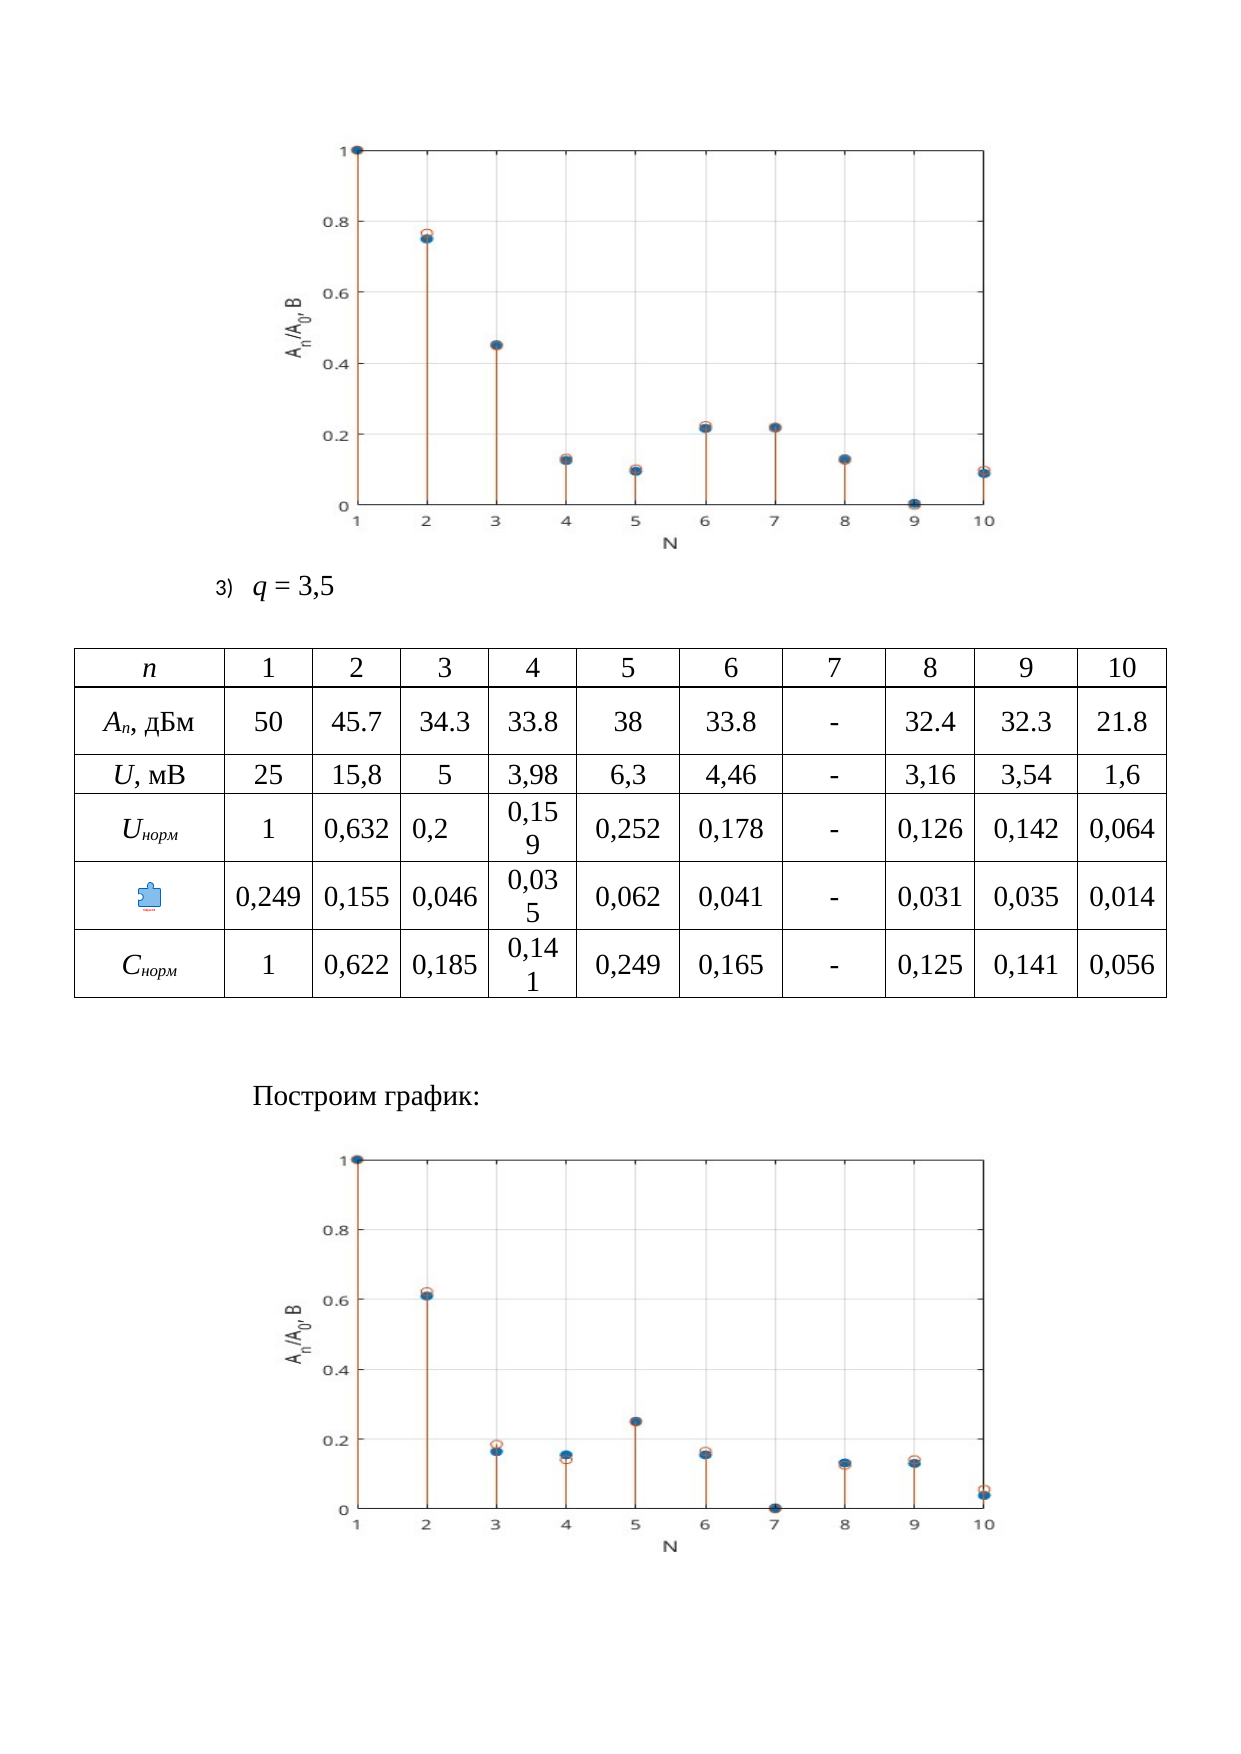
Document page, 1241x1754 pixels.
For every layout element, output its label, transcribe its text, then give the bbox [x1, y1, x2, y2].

picture [252, 118, 1061, 554]
table_cell 0,125 [886, 930, 974, 997]
table_header 4 [489, 649, 576, 686]
table_cell 3,54 [975, 755, 1077, 793]
table_cell - [783, 930, 885, 997]
table_cell 0,622 [313, 930, 400, 997]
table_cell 0,062 [577, 862, 679, 929]
table_cell 0,035 [975, 862, 1077, 929]
table_cell 0,2 [401, 794, 488, 861]
table_header 1 [225, 649, 312, 686]
table_cell 25 [225, 755, 312, 793]
table_cell 0,165 [680, 930, 782, 997]
table_cell 50 [225, 688, 312, 754]
table_cell 0,185 [401, 930, 488, 997]
table_header 2 [313, 649, 400, 686]
table_cell An, дБм [75, 688, 224, 754]
table_cell 0,159 [489, 794, 576, 861]
table_cell 33.8 [489, 688, 576, 754]
table_cell 34.3 [401, 688, 488, 754]
table_cell 38 [577, 688, 679, 754]
table_header n [75, 649, 224, 686]
table_cell 21.8 [1078, 688, 1166, 754]
table_cell 33.8 [680, 688, 782, 754]
table_cell 0,178 [680, 794, 782, 861]
table_cell 1,6 [1078, 755, 1166, 793]
table_cell Uнорм [75, 794, 224, 861]
table_cell 0,252 [577, 794, 679, 861]
table_header 6 [680, 649, 782, 686]
picture [252, 1128, 1061, 1557]
table_cell 0,064 [1078, 794, 1166, 861]
table_cell 0,141 [489, 930, 576, 997]
table_cell - [783, 862, 885, 929]
table_cell 3,16 [886, 755, 974, 793]
table_header 3 [401, 649, 488, 686]
table_cell Cнорм [75, 930, 224, 997]
table_cell 32.3 [975, 688, 1077, 754]
table_cell 0,142 [975, 794, 1077, 861]
table_cell 5 [401, 755, 488, 793]
table_header 5 [577, 649, 679, 686]
table_cell U, мВ [75, 755, 224, 793]
table_cell 0,014 [1078, 862, 1166, 929]
table_cell - [783, 755, 885, 793]
table_cell [75, 862, 224, 929]
table_cell 0,155 [313, 862, 400, 929]
table_header 8 [886, 649, 974, 686]
table_cell 0,141 [975, 930, 1077, 997]
table_cell 0,035 [489, 862, 576, 929]
table_cell 0,046 [401, 862, 488, 929]
table_cell 6,3 [577, 755, 679, 793]
table_cell - [783, 688, 885, 754]
table_cell 0,041 [680, 862, 782, 929]
table_cell 1 [225, 794, 312, 861]
table_cell 15,8 [313, 755, 400, 793]
table_cell 0,126 [886, 794, 974, 861]
list Построим график: [252, 1078, 1152, 1111]
table_header 7 [783, 649, 885, 686]
table_cell 45.7 [313, 688, 400, 754]
table_cell - [783, 794, 885, 861]
table_header 9 [975, 649, 1077, 686]
table_cell 0,249 [225, 862, 312, 929]
table_cell 0,056 [1078, 930, 1166, 997]
table_cell 32.4 [886, 688, 974, 754]
table_cell 0,249 [577, 930, 679, 997]
table_cell 1 [225, 930, 312, 997]
table_cell 0,031 [886, 862, 974, 929]
list q = 3,5 [215, 568, 1152, 601]
table_cell 4,46 [680, 755, 782, 793]
table_header 10 [1078, 649, 1166, 686]
table_cell 0,632 [313, 794, 400, 861]
table_cell 3,98 [489, 755, 576, 793]
